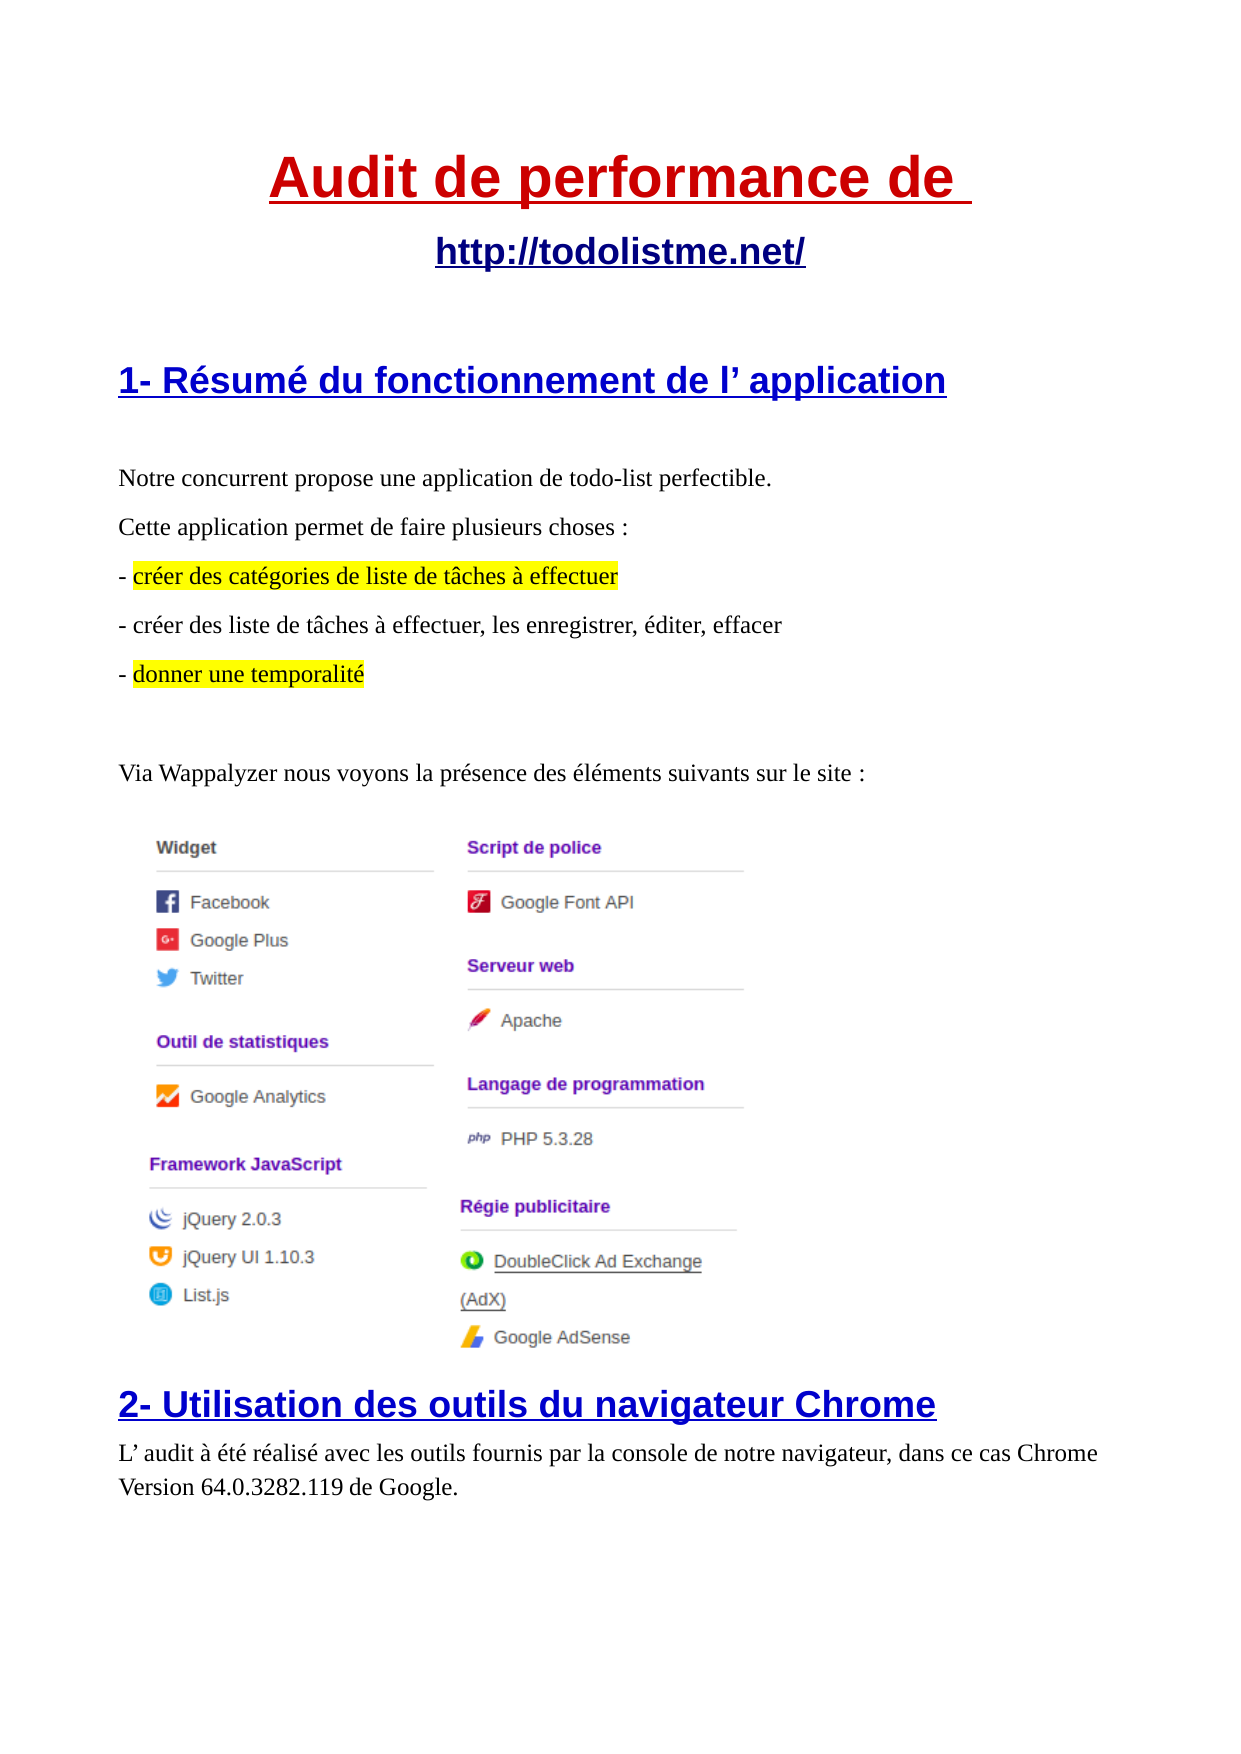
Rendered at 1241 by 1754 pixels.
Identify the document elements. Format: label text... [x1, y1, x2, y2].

text - donner une temporalité [118, 659, 1122, 688]
subtitle 1- Résumé du fonctionnement de l’ application [118, 359, 1122, 402]
title Audit de performance de [118, 143, 1122, 210]
text - créer des liste de tâches à effectuer, les enregistrer, éditer, effacer [118, 611, 1122, 639]
picture [121, 806, 753, 1369]
subtitle 2- Utilisation des outils du navigateur Chrome [118, 1382, 1122, 1425]
text - créer des catégories de liste de tâches à effectuer [118, 561, 1122, 590]
text L’ audit à été réalisé avec les outils fournis par la console de notre navigateur, dans ce cas Chrome Version 64.0.3282.119 de Google. [118, 1438, 1122, 1501]
text Cette application permet de faire plusieurs choses : [118, 512, 1122, 541]
text Notre concurrent propose une application de todo-list perfectible. [118, 463, 1122, 492]
text Via Wappalyzer nous voyons la présence des éléments suivants sur le site : [118, 758, 1122, 786]
subtitle http://todolistme.net/ [118, 229, 1122, 272]
